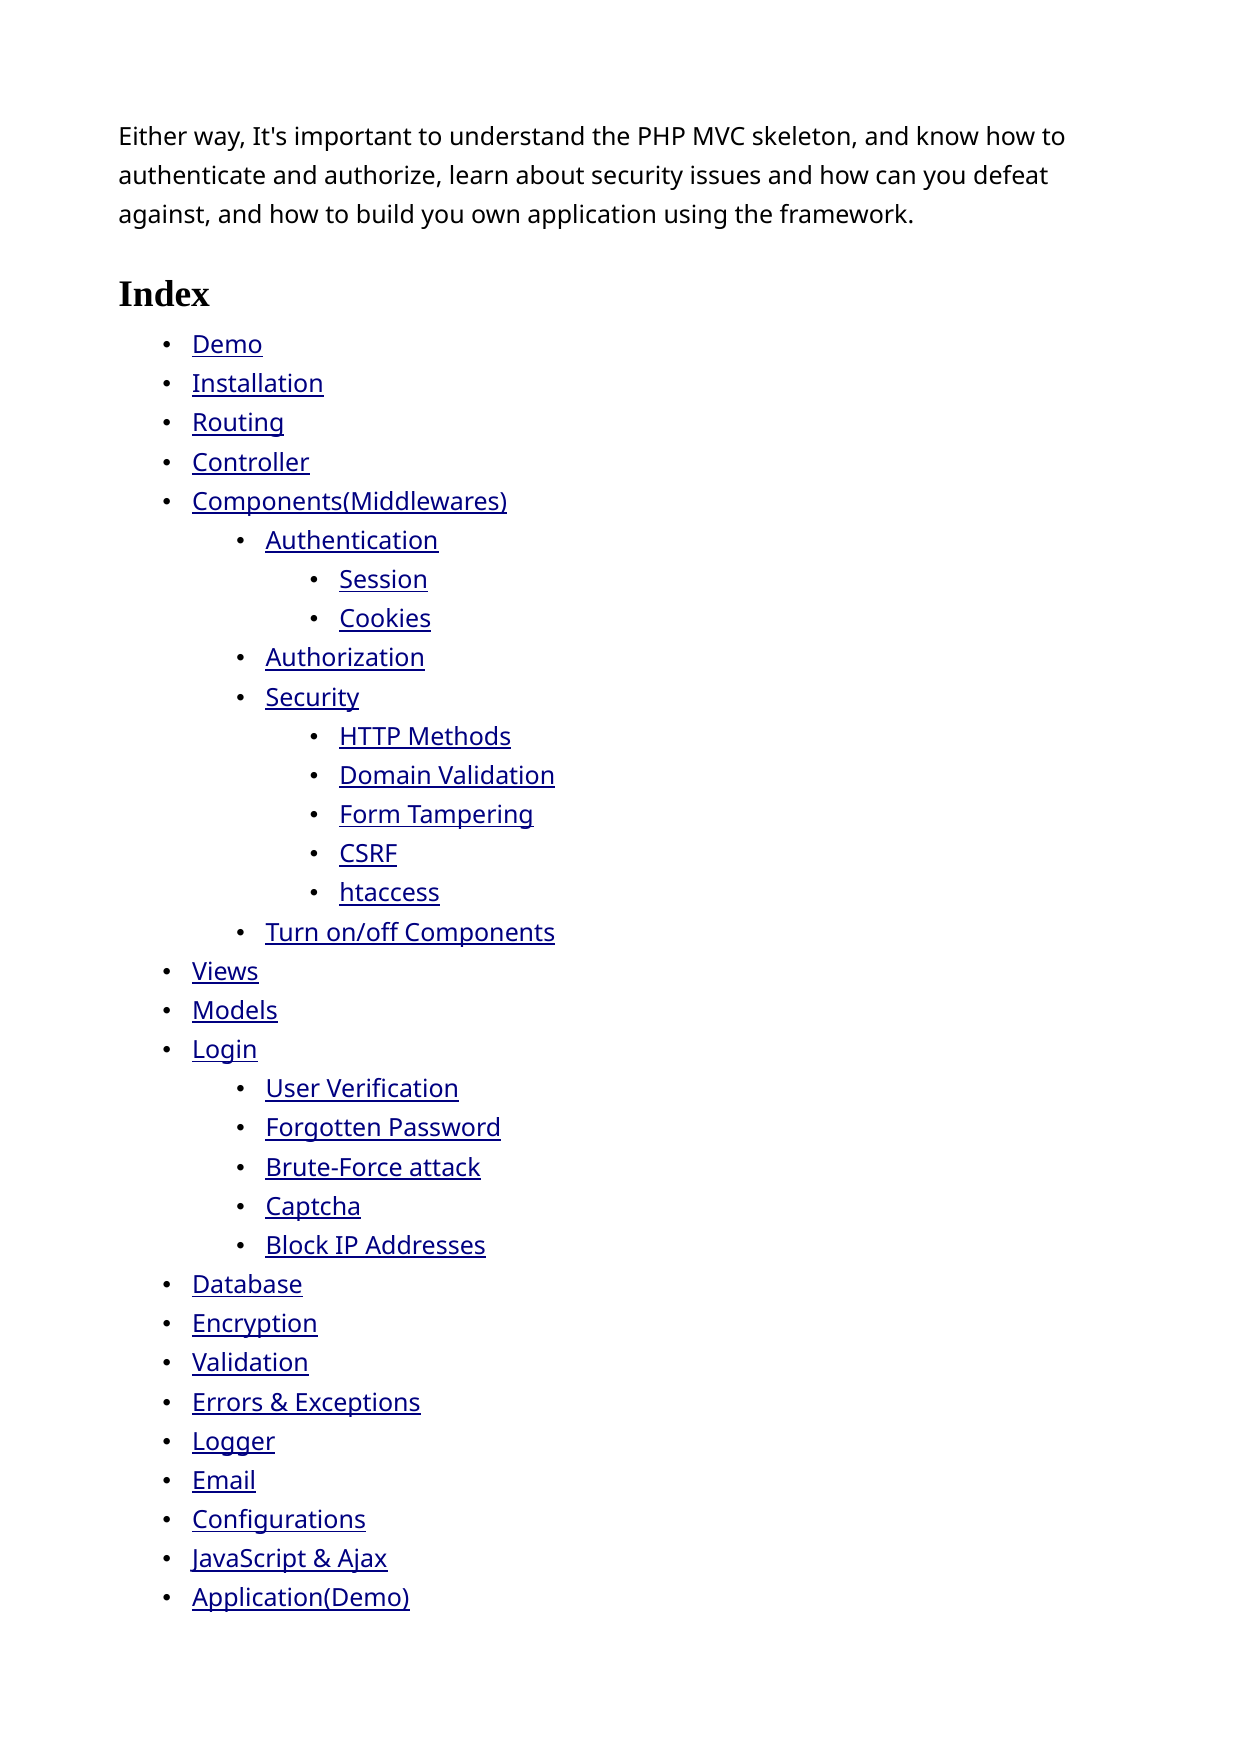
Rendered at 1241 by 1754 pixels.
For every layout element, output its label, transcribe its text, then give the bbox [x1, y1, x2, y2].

list Authentication [236, 522, 1122, 557]
list Form Tampering [309, 797, 1122, 831]
list Block IP Addresses [236, 1227, 1122, 1262]
list Authorization [236, 640, 1122, 674]
list Application(Demo) [162, 1580, 1122, 1614]
list Views [162, 953, 1122, 987]
list Domain Validation [309, 757, 1122, 792]
list Encryption [162, 1306, 1122, 1340]
list Security [236, 679, 1122, 713]
list Cookies [309, 601, 1122, 635]
list Session [309, 562, 1122, 596]
list Captcha [236, 1188, 1122, 1222]
list HTTP Methods [309, 718, 1122, 752]
list Brute-Force attack [236, 1149, 1122, 1183]
list Demo [162, 327, 1122, 361]
list Database [162, 1267, 1122, 1301]
list htaccess [309, 875, 1122, 909]
list Login [162, 1032, 1122, 1066]
text Either way, It's important to understand the PHP MVC skeleton, and know how to authenticate and authorize, learn about security issues and how can you defeat against, and how to build you own application using the framework. [118, 118, 1122, 231]
list Email [162, 1462, 1122, 1497]
list Errors & Exceptions [162, 1384, 1122, 1418]
list User Verification [236, 1071, 1122, 1105]
list Components(Middlewares) [162, 483, 1122, 517]
list Forgotten Password [236, 1110, 1122, 1144]
subtitle Index [118, 271, 1122, 314]
list Configurations [162, 1502, 1122, 1536]
list Turn on/off Components [236, 914, 1122, 948]
list Validation [162, 1345, 1122, 1379]
list Controller [162, 444, 1122, 478]
list Models [162, 992, 1122, 1027]
list JavaScript & Ajax [162, 1541, 1122, 1575]
list CSRF [309, 836, 1122, 870]
list Routing [162, 405, 1122, 439]
list Logger [162, 1423, 1122, 1457]
list Installation [162, 366, 1122, 400]
